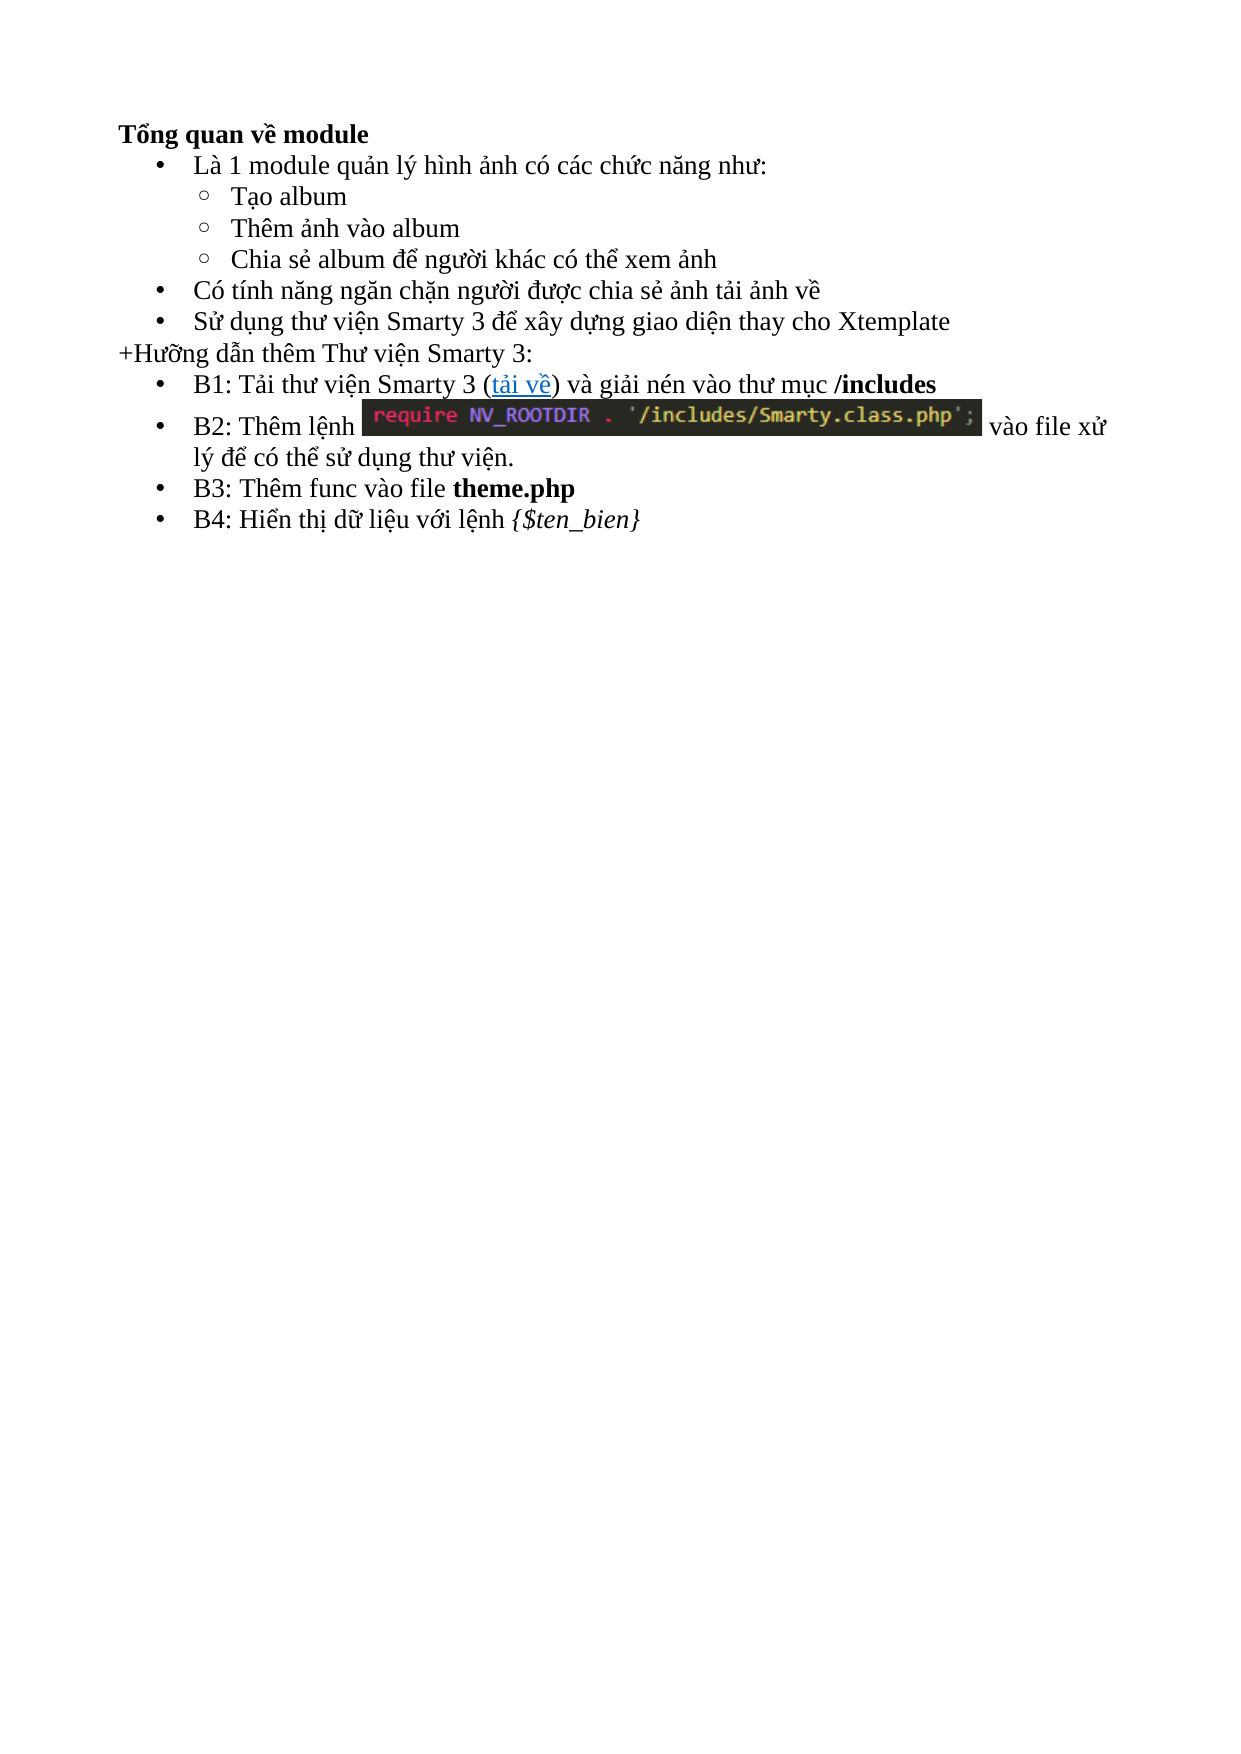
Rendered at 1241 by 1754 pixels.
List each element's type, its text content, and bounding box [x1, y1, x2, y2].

list Chia sẻ album để người khác có thể xem ảnh [193, 243, 1122, 274]
text Tổng quan về module [118, 118, 1122, 149]
list Có tính năng ngăn chặn người được chia sẻ ảnh tải ảnh về [156, 274, 1122, 306]
list B1: Tải thư viện Smarty 3 (tải về) và giải nén vào thư mục /includes [156, 368, 1122, 399]
text +Hưỡng dẫn thêm Thư viện Smarty 3: [118, 337, 1122, 368]
picture [361, 399, 983, 436]
list Là 1 module quản lý hình ảnh có các chức năng như: [156, 149, 1122, 181]
list B4: Hiển thị dữ liệu với lệnh {$ten_bien} [156, 503, 1122, 535]
list B3: Thêm func vào file theme.php [156, 472, 1122, 503]
list Tạo album [193, 181, 1122, 212]
list B2: Thêm lệnh vào file xử lý để có thể sử dụng thư viện. [156, 399, 1122, 472]
list Sử dụng thư viện Smarty 3 để xây dựng giao diện thay cho Xtemplate [156, 306, 1122, 337]
list Thêm ảnh vào album [193, 212, 1122, 243]
